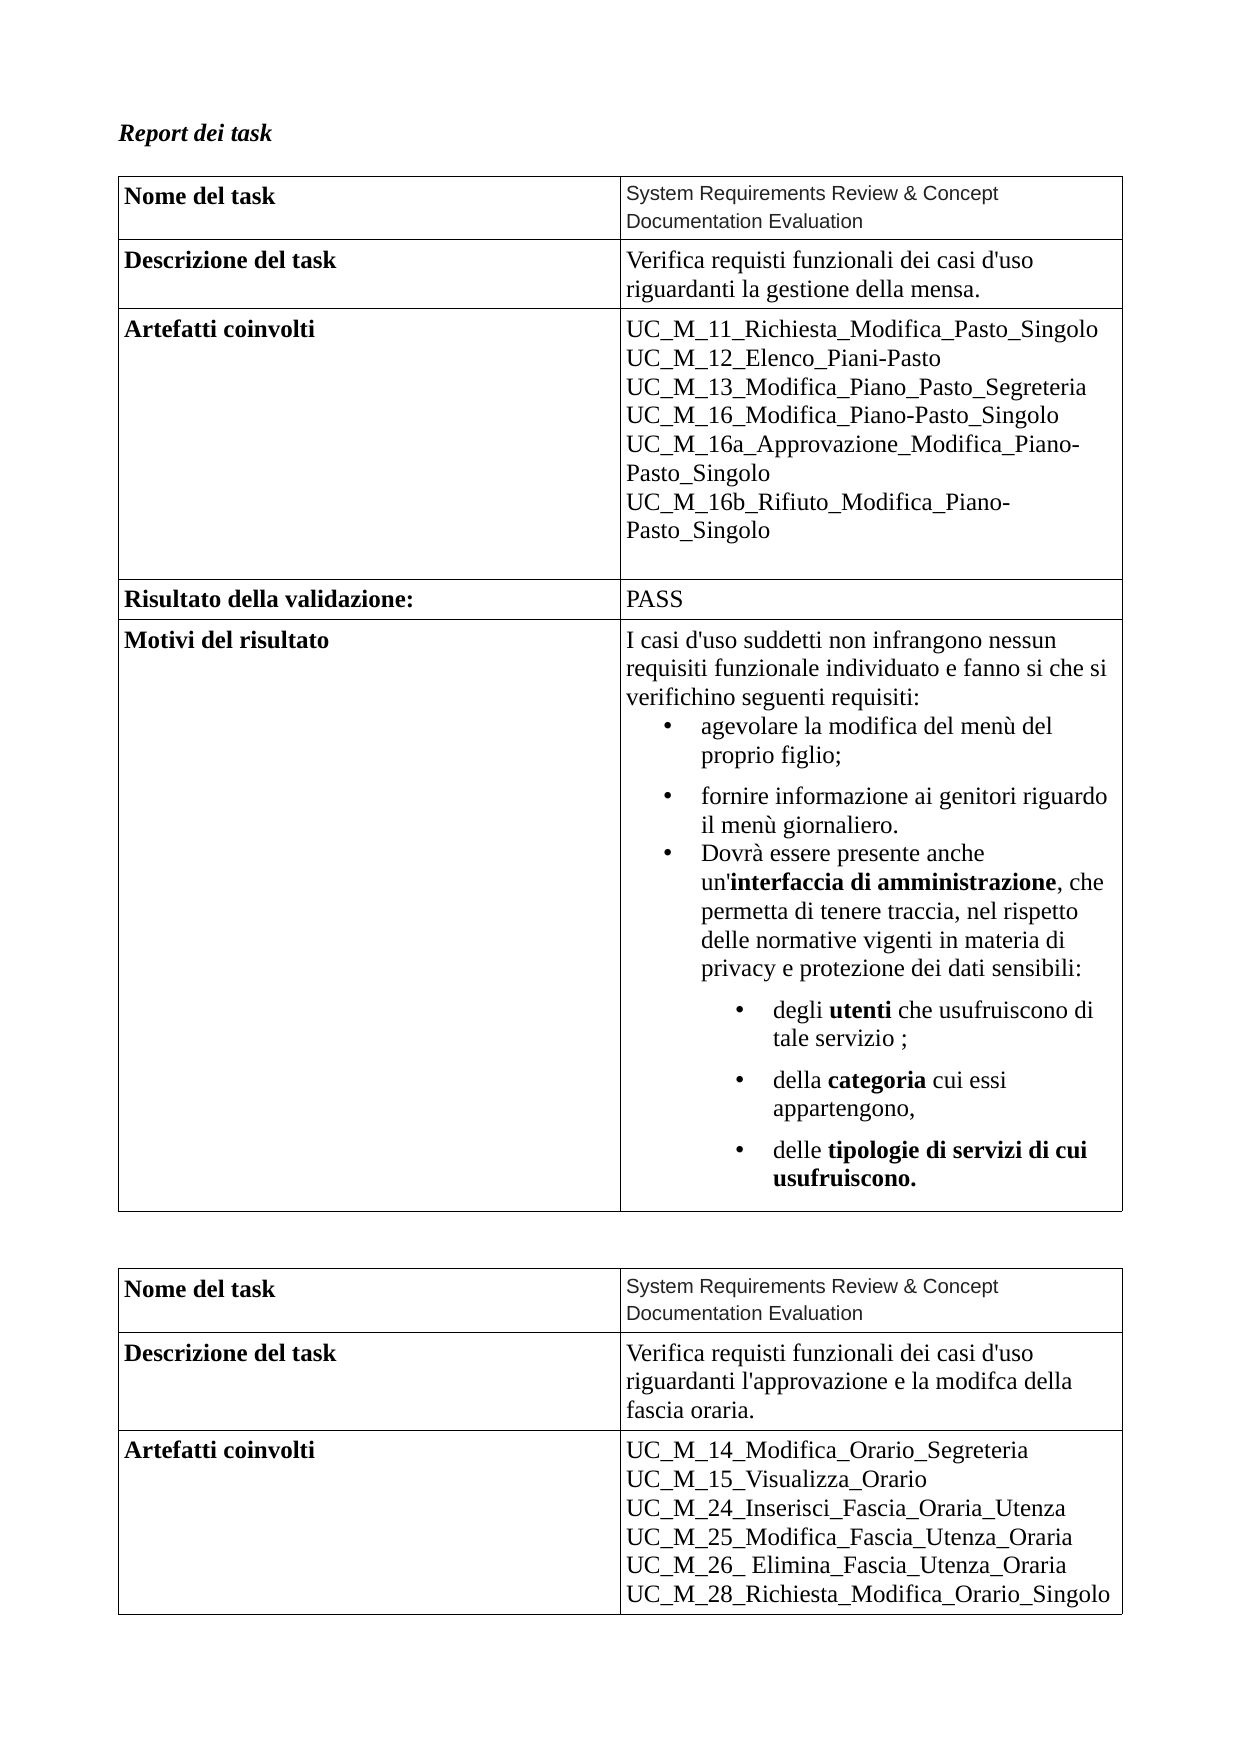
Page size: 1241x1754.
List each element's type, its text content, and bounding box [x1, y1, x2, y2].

table_header System Requirements Review & Concept Documentation Evaluation [621, 1269, 1122, 1332]
table_cell Motivi del risultato [119, 620, 620, 1211]
text Report dei task [118, 118, 1122, 147]
table_header Nome del task [119, 1269, 620, 1332]
table_cell Risultato della validazione: [119, 580, 620, 619]
table_cell Descrizione del task [119, 1333, 620, 1429]
table_cell Artefatti coinvolti [119, 309, 620, 579]
table_cell I casi d'uso suddetti non infrangono nessun requisiti funzionale individuato e fanno si che si verifichino seguenti requisiti: agevolare la modifica del menù del proprio figlio; fornire informazione ai genitori riguardo il menù giornaliero. Dovrà essere presente anche un'interfaccia di amministrazione, che permetta di tenere traccia, nel rispetto delle normative vigenti in materia di privacy e protezione dei dati sensibili: degli utenti che usufruiscono di tale servizio ; della categoria cui essi appartengono, delle tipologie di servizi di cui usufruiscono. [621, 620, 1122, 1211]
table_header System Requirements Review & Concept Documentation Evaluation [621, 177, 1122, 239]
table_cell Descrizione del task [119, 240, 620, 308]
table_cell PASS [621, 580, 1122, 619]
table_cell Artefatti coinvolti [119, 1431, 620, 1614]
table_cell Verifica requisti funzionali dei casi d'uso riguardanti l'approvazione e la modifca della fascia oraria. [621, 1333, 1122, 1429]
table_cell Verifica requisti funzionali dei casi d'uso riguardanti la gestione della mensa. [621, 240, 1122, 308]
table_cell UC_M_14_Modifica_Orario_Segreteria UC_M_15_Visualizza_Orario UC_M_24_Inserisci_Fascia_Oraria_Utenza UC_M_25_Modifica_Fascia_Utenza_Oraria UC_M_26_ Elimina_Fascia_Utenza_Oraria UC_M_28_Richiesta_Modifica_Orario_Singolo [621, 1431, 1122, 1614]
table_cell UC_M_11_Richiesta_Modifica_Pasto_Singolo UC_M_12_Elenco_Piani-Pasto UC_M_13_Modifica_Piano_Pasto_Segreteria UC_M_16_Modifica_Piano-Pasto_Singolo UC_M_16a_Approvazione_Modifica_Piano-Pasto_Singolo UC_M_16b_Rifiuto_Modifica_Piano-Pasto_Singolo [621, 309, 1122, 579]
table_header Nome del task [119, 177, 620, 239]
